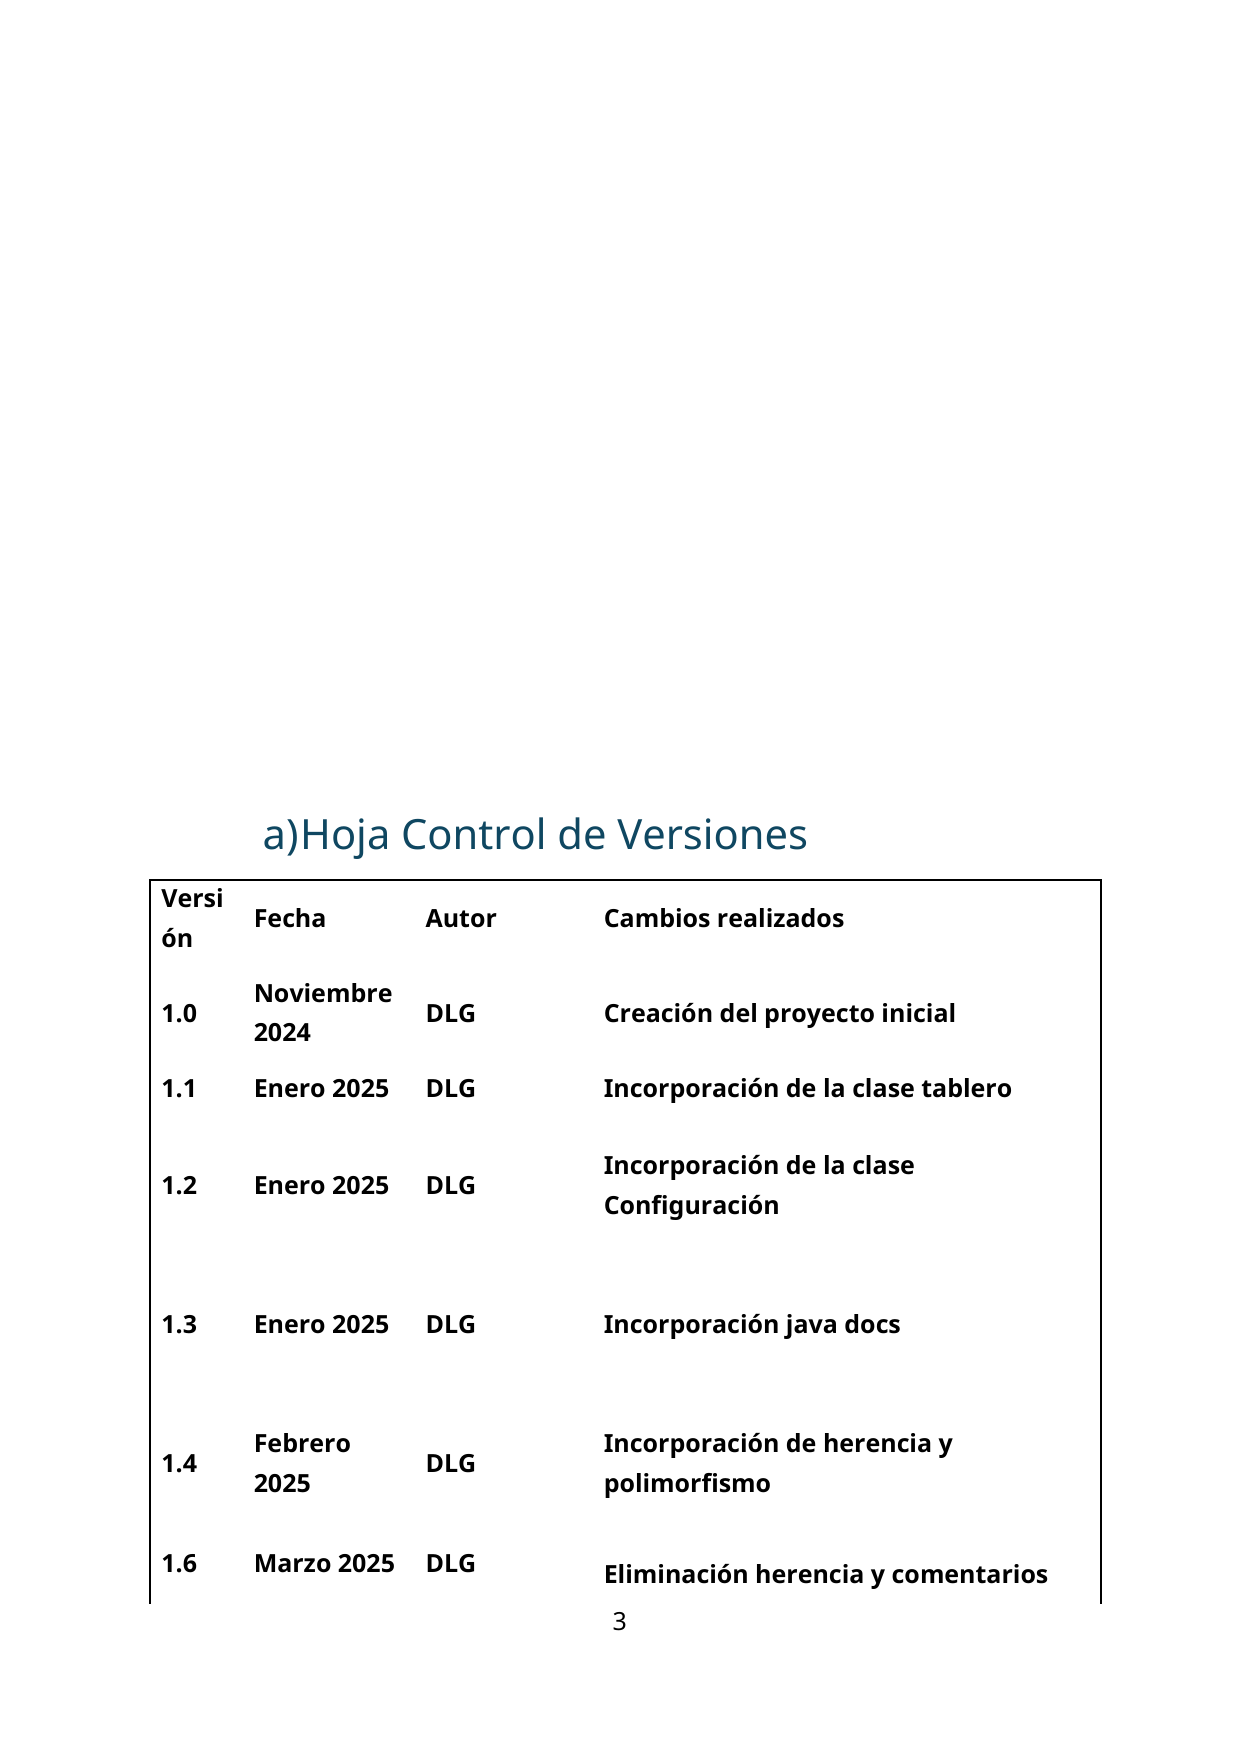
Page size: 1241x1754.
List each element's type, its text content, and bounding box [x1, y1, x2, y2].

table_cell Incorporación de la clase tablero [592, 1070, 1100, 1126]
table_cell 1.1 [151, 1070, 242, 1126]
table_cell Incorporación java docs [592, 1265, 1100, 1404]
table_cell 1.4 [151, 1404, 242, 1543]
table_cell Creación del proyecto inicial [592, 976, 1100, 1070]
table_cell DLG [414, 1543, 592, 1604]
table_header Versión [151, 881, 242, 976]
table_cell Noviembre 2024 [242, 976, 414, 1070]
table_cell Eliminación herencia y comentarios [592, 1543, 1100, 1604]
table_cell 1.6 [151, 1543, 242, 1604]
table_cell DLG [414, 1265, 592, 1404]
table_cell DLG [414, 1404, 592, 1543]
table_cell 1.2 [151, 1126, 242, 1265]
table_cell Enero 2025 [242, 1070, 414, 1126]
table_cell Enero 2025 [242, 1126, 414, 1265]
table_cell DLG [414, 1070, 592, 1126]
table_cell Incorporación de la clase Configuración [592, 1126, 1100, 1265]
table_cell DLG [414, 976, 592, 1070]
table_header Cambios realizados [592, 881, 1100, 976]
table_cell Incorporación de herencia y polimorfismo [592, 1404, 1100, 1543]
table_cell Febrero 2025 [242, 1404, 414, 1543]
table_header Fecha [242, 881, 414, 976]
table_header Autor [414, 881, 592, 976]
table_cell DLG [414, 1126, 592, 1265]
subtitle Hoja Control de Versiones [262, 805, 1090, 862]
table_cell Enero 2025 [242, 1265, 414, 1404]
table_cell 1.3 [151, 1265, 242, 1404]
table_cell 1.0 [151, 976, 242, 1070]
table_cell Marzo 2025 [242, 1543, 414, 1604]
